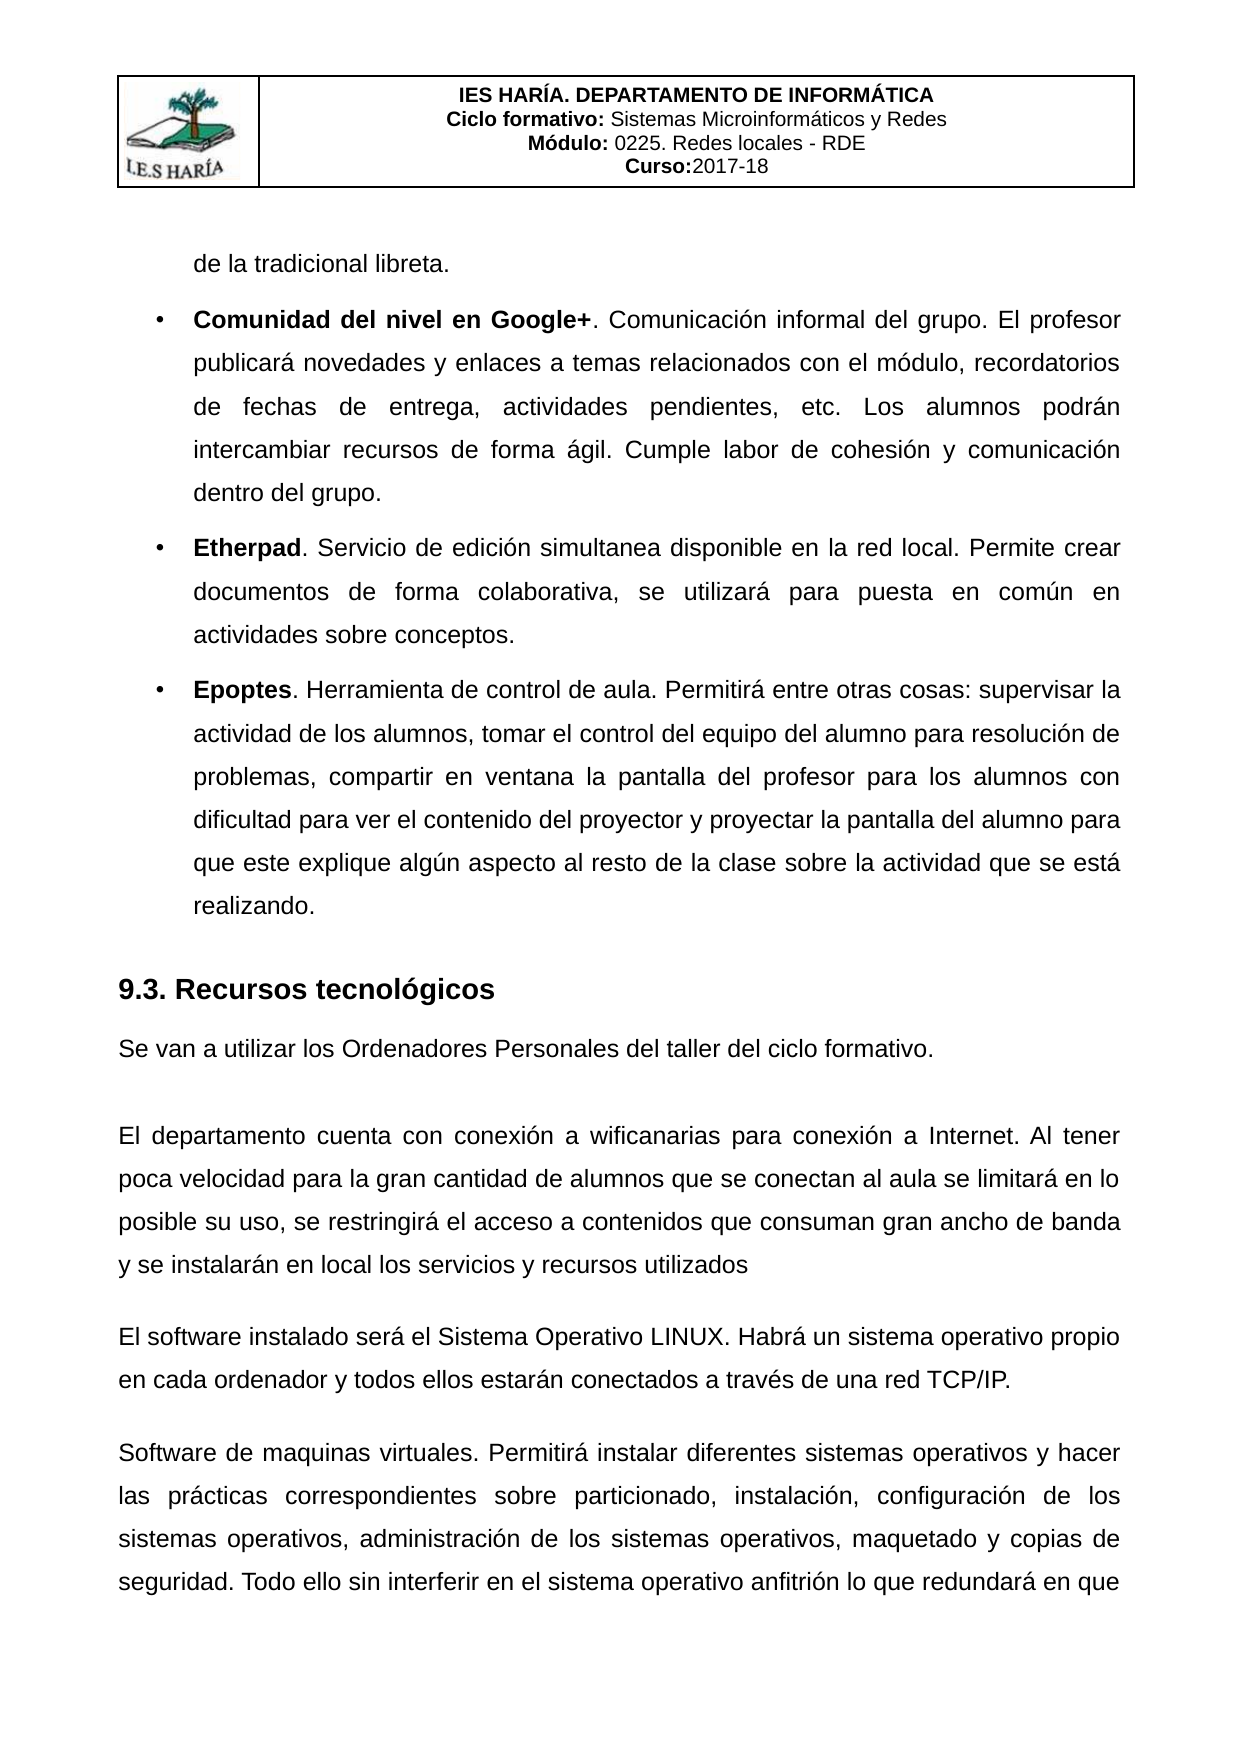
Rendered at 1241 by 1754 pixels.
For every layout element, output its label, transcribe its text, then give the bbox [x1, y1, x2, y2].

list Epoptes. Herramienta de control de aula. Permitirá entre otras cosas: supervisar la actividad de los alumnos, tomar el control del equipo del alumno para resolución de problemas, compartir en ventana la pantalla del profesor para los alumnos con dificultad para ver el contenido del proyector y proyectar la pantalla del alumno para que este explique algún aspecto al resto de la clase sobre la actividad que se está realizando. [156, 675, 1122, 920]
subtitle 9.3. Recursos tecnológicos [118, 972, 1122, 1005]
text El software instalado será el Sistema Operativo LINUX. Habrá un sistema operativo propio en cada ordenador y todos ellos estarán conectados a través de una red TCP/IP. [118, 1322, 1122, 1394]
text Se van a utilizar los Ordenadores Personales del taller del ciclo formativo. [118, 1034, 1122, 1063]
text Software de maquinas virtuales. Permitirá instalar diferentes sistemas operativos y hacer las prácticas correspondientes sobre particionado, instalación, configuración de los sistemas operativos, administración de los sistemas operativos, maquetado y copias de seguridad. Todo ello sin interferir en el sistema operativo anfitrión lo que redundará en que [118, 1438, 1122, 1596]
text El departamento cuenta con conexión a wificanarias para conexión a Internet. Al tener poca velocidad para la gran cantidad de alumnos que se conectan al aula se limitará en lo posible su uso, se restringirá el acceso a contenidos que consuman gran ancho de banda y se instalarán en local los servicios y recursos utilizados [118, 1121, 1122, 1279]
picture [123, 82, 241, 180]
list Comunidad del nivel en Google+. Comunicación informal del grupo. El profesor publicará novedades y enlaces a temas relacionados con el módulo, recordatorios de fechas de entrega, actividades pendientes, etc. Los alumnos podrán intercambiar recursos de forma ágil. Cumple labor de cohesión y comunicación dentro del grupo. [156, 305, 1122, 506]
list Etherpad. Servicio de edición simultanea disponible en la red local. Permite crear documentos de forma colaborativa, se utilizará para puesta en común en actividades sobre conceptos. [156, 533, 1122, 648]
list de la tradicional libreta. [156, 249, 1122, 278]
